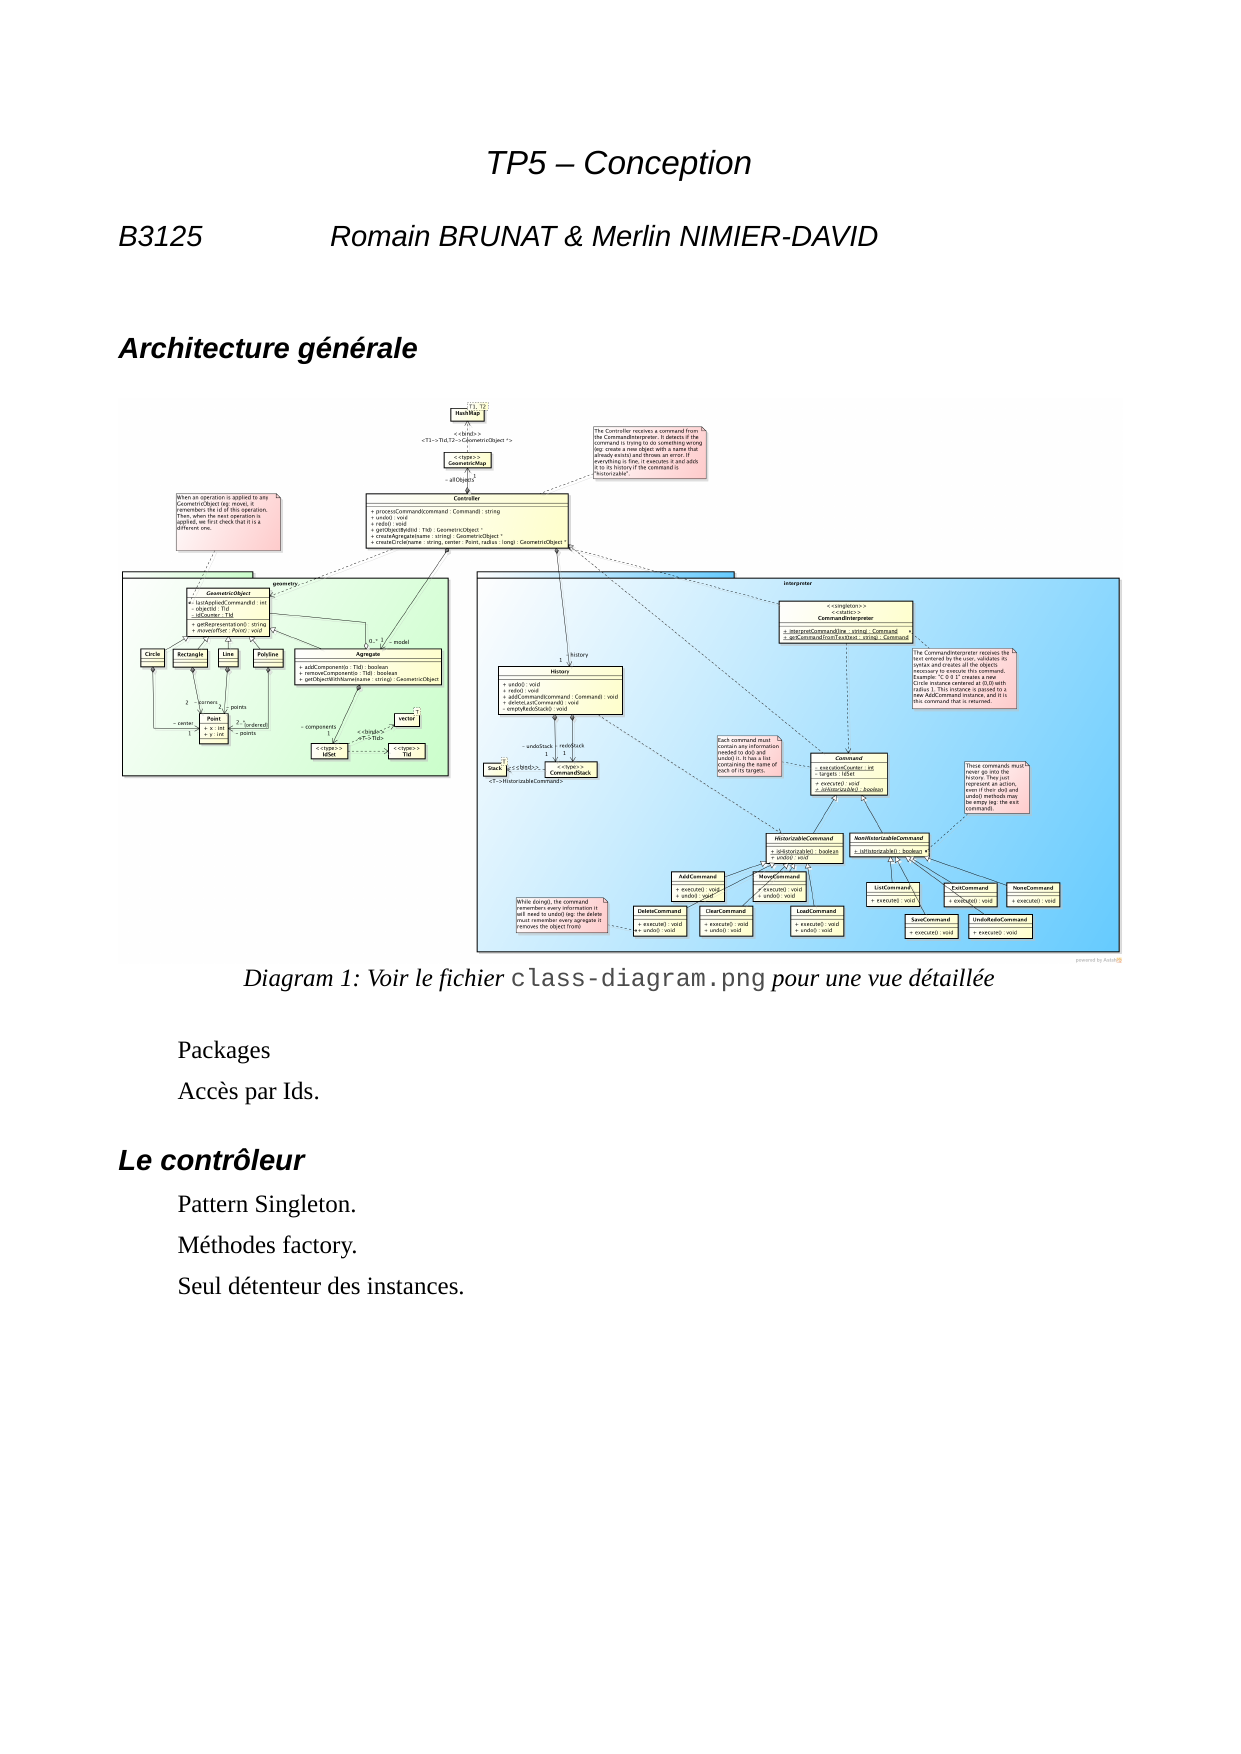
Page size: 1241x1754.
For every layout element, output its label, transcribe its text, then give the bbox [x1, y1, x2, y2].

text Diagram 1: Voir le fichier class-diagram.png pour une vue détaillée [110, 398, 1131, 994]
text Seul détenteur des instances. [118, 1271, 1122, 1300]
subtitle TP5 – Conception [118, 143, 1122, 182]
text Accès par Ids. [118, 1076, 1122, 1105]
picture [118, 398, 1123, 964]
text Packages [118, 1035, 1122, 1064]
subtitle Architecture générale [118, 331, 1122, 365]
subtitle Le contrôleur [118, 1143, 1122, 1176]
subtitle B3125 Romain BRUNAT & Merlin NIMIER-DAVID [118, 219, 1122, 253]
text Méthodes factory. [118, 1230, 1122, 1259]
text Pattern Singleton. [118, 1189, 1122, 1217]
